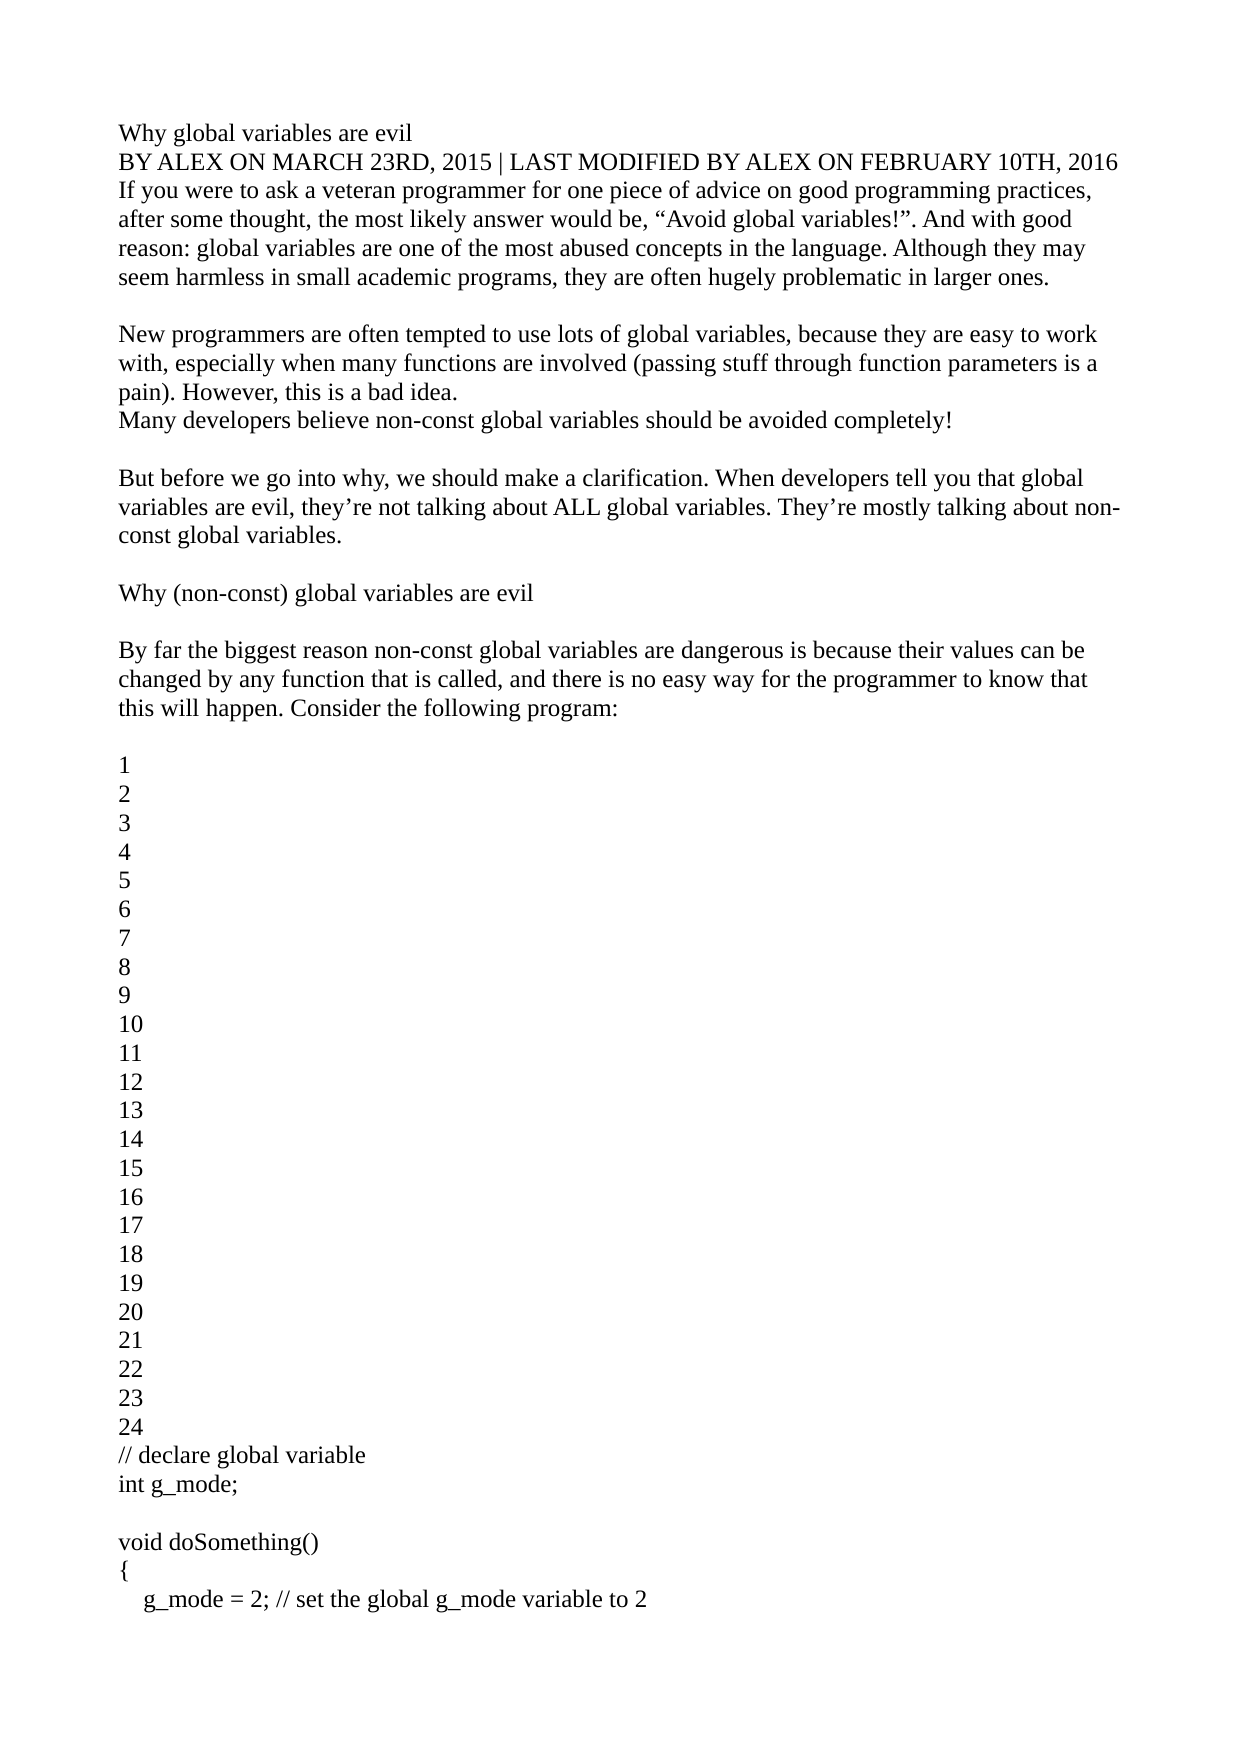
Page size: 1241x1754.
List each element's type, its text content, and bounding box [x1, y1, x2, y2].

text 13 [118, 1096, 1122, 1124]
text 10 [118, 1009, 1122, 1038]
text 6 [118, 894, 1122, 923]
text 21 [118, 1326, 1122, 1354]
text 11 [118, 1038, 1122, 1067]
text 3 [118, 808, 1122, 837]
text But before we go into why, we should make a clarification. When developers tell you that global variables are evil, they’re not talking about ALL global variables. They’re mostly talking about non-const global variables. [118, 463, 1122, 549]
text 7 [118, 923, 1122, 952]
text 5 [118, 866, 1122, 894]
text 16 [118, 1182, 1122, 1211]
text 20 [118, 1297, 1122, 1326]
text 1 [118, 751, 1122, 779]
text 22 [118, 1354, 1122, 1383]
text int g_mode; [118, 1469, 1122, 1498]
text 14 [118, 1124, 1122, 1153]
text New programmers are often tempted to use lots of global variables, because they are easy to work with, especially when many functions are involved (passing stuff through function parameters is a pain). However, this is a bad idea. [118, 319, 1122, 406]
text Many developers believe non-const global variables should be avoided completely! [118, 406, 1122, 434]
text If you were to ask a veteran programmer for one piece of advice on good programming practices, after some thought, the most likely answer would be, “Avoid global variables!”. And with good reason: global variables are one of the most abused concepts in the language. Although they may seem harmless in small academic programs, they are often hugely problematic in larger ones. [118, 176, 1122, 291]
text 24 [118, 1412, 1122, 1441]
text 2 [118, 779, 1122, 808]
text g_mode = 2; // set the global g_mode variable to 2 [118, 1584, 1122, 1613]
text Why (non-const) global variables are evil [118, 578, 1122, 607]
text 19 [118, 1268, 1122, 1297]
text // declare global variable [118, 1441, 1122, 1469]
text 23 [118, 1383, 1122, 1412]
text 18 [118, 1239, 1122, 1268]
text 17 [118, 1211, 1122, 1239]
text 9 [118, 981, 1122, 1009]
text Why global variables are evil [118, 118, 1122, 147]
text BY ALEX ON MARCH 23RD, 2015 | LAST MODIFIED BY ALEX ON FEBRUARY 10TH, 2016 [118, 147, 1122, 176]
text 15 [118, 1153, 1122, 1182]
text By far the biggest reason non-const global variables are dangerous is because their values can be changed by any function that is called, and there is no easy way for the programmer to know that this will happen. Consider the following program: [118, 636, 1122, 722]
text { [118, 1556, 1122, 1584]
text 8 [118, 952, 1122, 981]
text void doSomething() [118, 1527, 1122, 1556]
text 12 [118, 1067, 1122, 1096]
text 4 [118, 837, 1122, 866]
